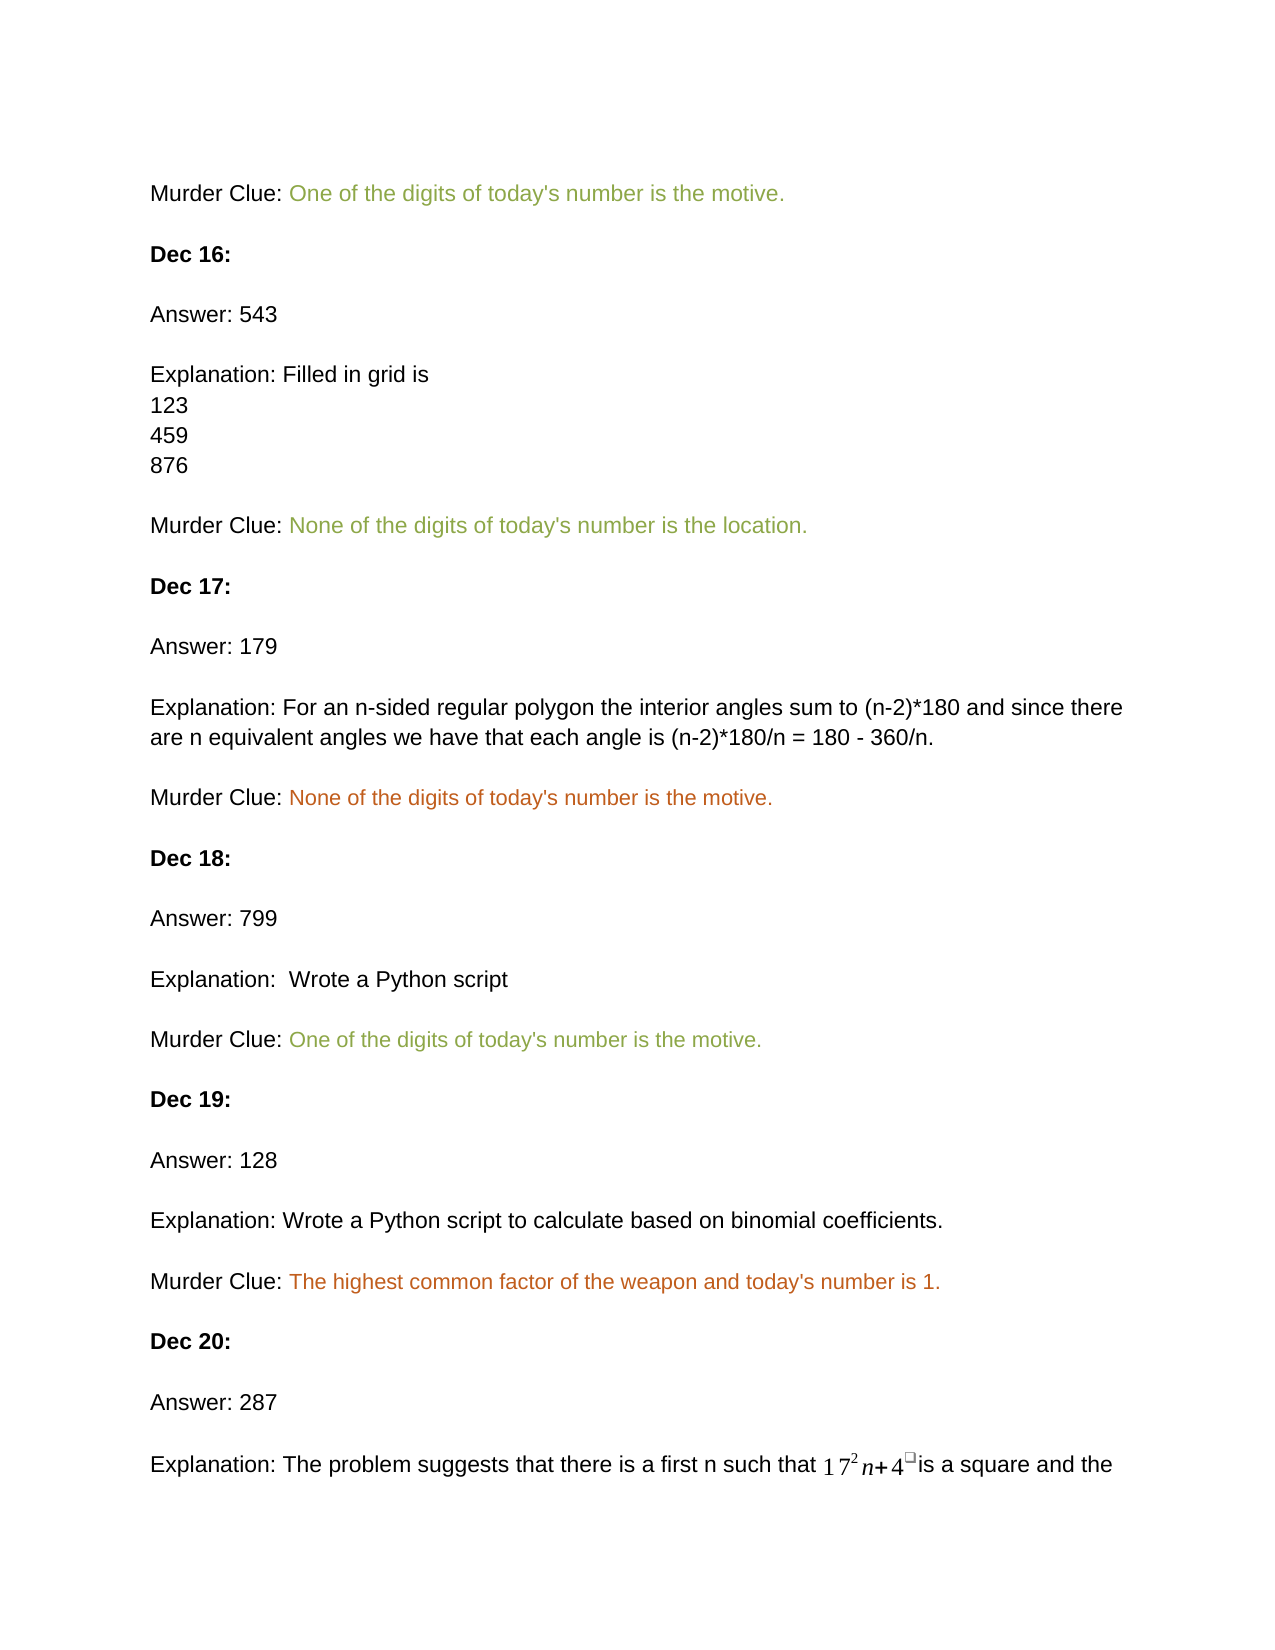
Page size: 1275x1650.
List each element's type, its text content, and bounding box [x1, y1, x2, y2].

text Answer: 128 [150, 1147, 1125, 1173]
text Murder Clue: None of the digits of today's number is the motive. [150, 784, 1125, 811]
text Dec 18: [150, 845, 1125, 871]
text Dec 17: [150, 573, 1125, 599]
text Murder Clue: One of the digits of today's number is the motive. [150, 1026, 1125, 1052]
text Answer: 799 [150, 905, 1125, 932]
text Dec 16: [150, 241, 1125, 267]
text Explanation: For an n-sided regular polygon the interior angles sum to (n-2)*180 and since there are n equivalent angles we have that each angle is (n-2)*180/n = 180 - 360/n. [150, 694, 1125, 750]
text 876 [150, 452, 1125, 478]
text Dec 20: [150, 1328, 1125, 1354]
text Answer: 287 [150, 1388, 1125, 1415]
text 123 [150, 392, 1125, 418]
text Answer: 179 [150, 633, 1125, 660]
text Explanation: Wrote a Python script [150, 966, 1125, 992]
text Murder Clue: The highest common factor of the weapon and today's number is 1. [150, 1268, 1125, 1294]
text Explanation: The problem suggests that there is a first n such that is a square and the [150, 1449, 1125, 1480]
text 459 [150, 422, 1125, 448]
text Murder Clue: One of the digits of today's number is the motive. [150, 180, 1125, 207]
text Dec 19: [150, 1086, 1125, 1113]
text Explanation: Wrote a Python script to calculate based on binomial coefficients. [150, 1207, 1125, 1234]
text Explanation: Filled in grid is [150, 361, 1125, 388]
text Murder Clue: None of the digits of today's number is the location. [150, 512, 1125, 539]
text Answer: 543 [150, 301, 1125, 327]
